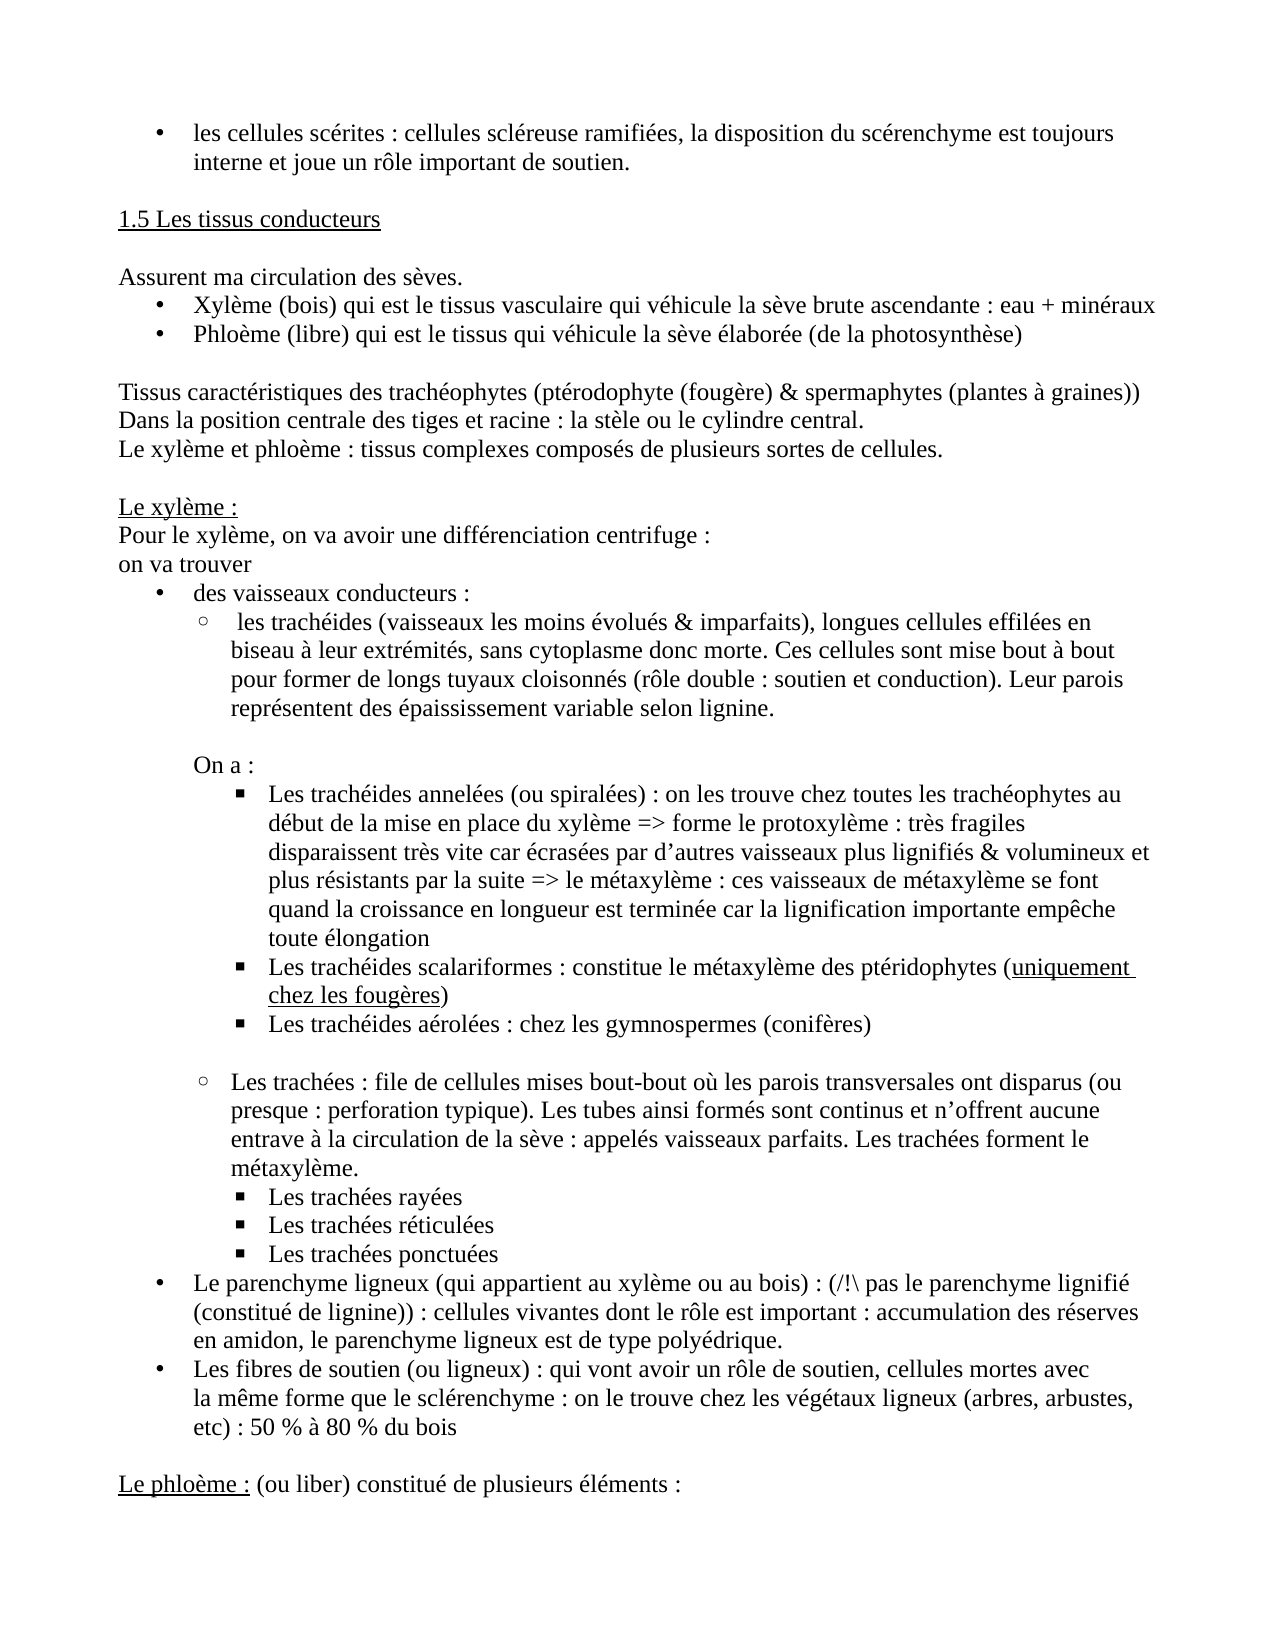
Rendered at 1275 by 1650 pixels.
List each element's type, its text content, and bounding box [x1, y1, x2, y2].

text on va trouver [118, 549, 1157, 578]
text Pour le xylème, on va avoir une différenciation centrifuge : [118, 521, 1157, 549]
list les cellules scérites : cellules scléreuse ramifiées, la disposition du scérenchyme est toujours interne et joue un rôle important de soutien. [156, 118, 1157, 176]
list Les trachées ponctuées [231, 1239, 1157, 1268]
text Le xylème et phloème : tissus complexes composés de plusieurs sortes de cellules. [118, 434, 1157, 463]
text Tissus caractéristiques des trachéophytes (ptérodophyte (fougère) & spermaphytes (plantes à graines)) [118, 377, 1157, 406]
list les trachéides (vaisseaux les moins évolués & imparfaits), longues cellules effilées en biseau à leur extrémités, sans cytoplasme donc morte. Ces cellules sont mise bout à bout pour former de longs tuyaux cloisonnés (rôle double : soutien et conduction). Leur parois représentent des épaississement variable selon lignine. [193, 607, 1157, 722]
list On a : [156, 751, 1157, 779]
text Assurent ma circulation des sèves. [118, 262, 1157, 291]
list Phloème (libre) qui est le tissus qui véhicule la sève élaborée (de la photosynthèse) [156, 319, 1157, 348]
list Les trachéides annelées (ou spiralées) : on les trouve chez toutes les trachéophytes au début de la mise en place du xylème => forme le protoxylème : très fragiles disparaissent très vite car écrasées par d’autres vaisseaux plus lignifiés & volumineux et plus résistants par la suite => le métaxylème : ces vaisseaux de métaxylème se font quand la croissance en longueur est terminée car la lignification importante empêche toute élongation [231, 779, 1157, 952]
list Les trachées rayées [231, 1182, 1157, 1211]
text Le phloème : (ou liber) constitué de plusieurs éléments : [118, 1469, 1157, 1498]
text Dans la position centrale des tiges et racine : la stèle ou le cylindre central. [118, 406, 1157, 434]
list Xylème (bois) qui est le tissus vasculaire qui véhicule la sève brute ascendante : eau + minéraux [156, 291, 1157, 319]
list Les trachéides scalariformes : constitue le métaxylème des ptéridophytes (uniquement chez les fougères) [231, 952, 1157, 1009]
list Les trachées : file de cellules mises bout-bout où les parois transversales ont disparus (ou presque : perforation typique). Les tubes ainsi formés sont continus et n’offrent aucune entrave à la circulation de la sève : appelés vaisseaux parfaits. Les trachées forment le métaxylème. [193, 1067, 1157, 1182]
list Les fibres de soutien (ou ligneux) : qui vont avoir un rôle de soutien, cellules mortes avec la même forme que le sclérenchyme : on le trouve chez les végétaux ligneux (arbres, arbustes, etc) : 50 % à 80 % du bois [156, 1354, 1157, 1441]
list des vaisseaux conducteurs : [156, 578, 1157, 607]
text Le xylème : [118, 492, 1157, 521]
list Les trachéides aérolées : chez les gymnospermes (conifères) [231, 1009, 1157, 1038]
text 1.5 Les tissus conducteurs [118, 204, 1157, 233]
list Les trachées réticulées [231, 1211, 1157, 1239]
list Le parenchyme ligneux (qui appartient au xylème ou au bois) : (/!\ pas le parenchyme lignifié (constitué de lignine)) : cellules vivantes dont le rôle est important : accumulation des réserves en amidon, le parenchyme ligneux est de type polyédrique. [156, 1268, 1157, 1354]
